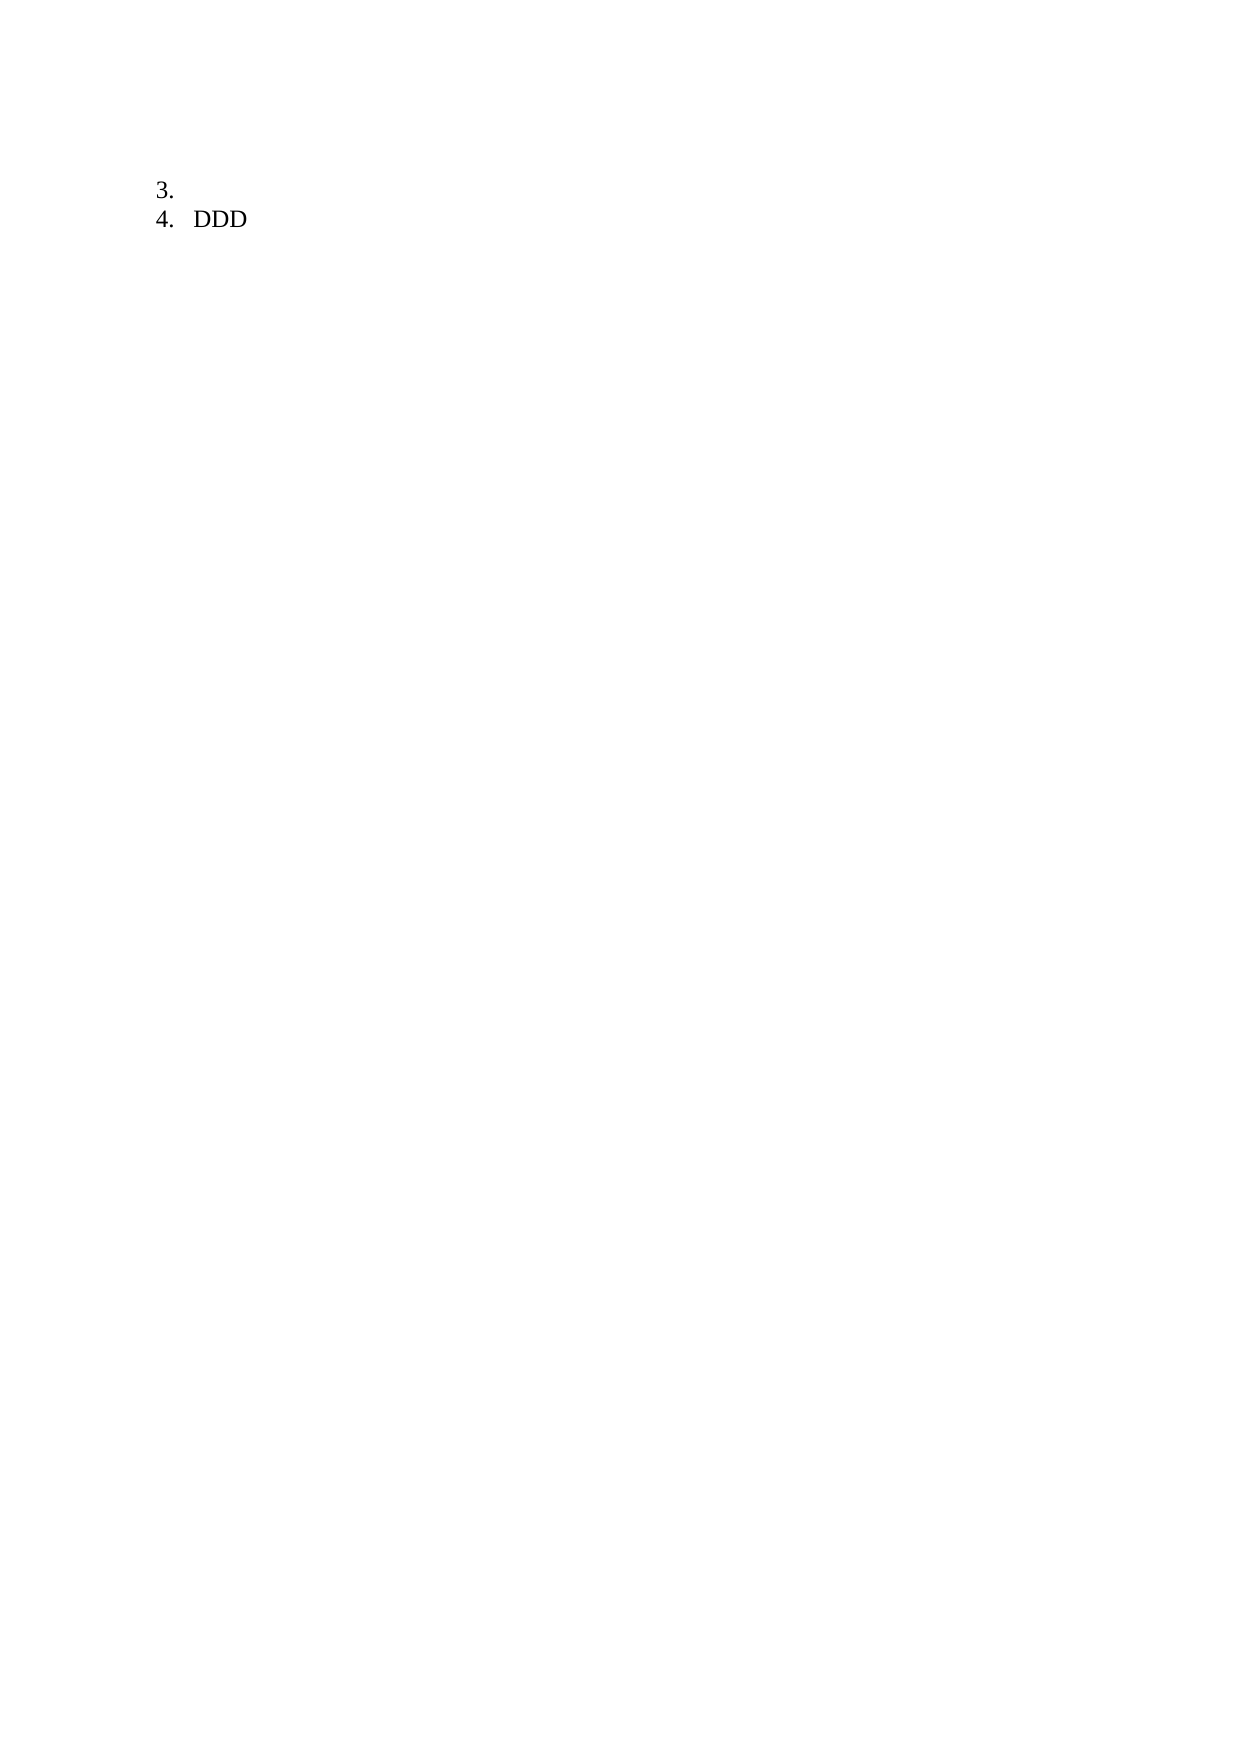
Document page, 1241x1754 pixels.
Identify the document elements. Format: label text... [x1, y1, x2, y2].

list DDD [156, 204, 1122, 233]
